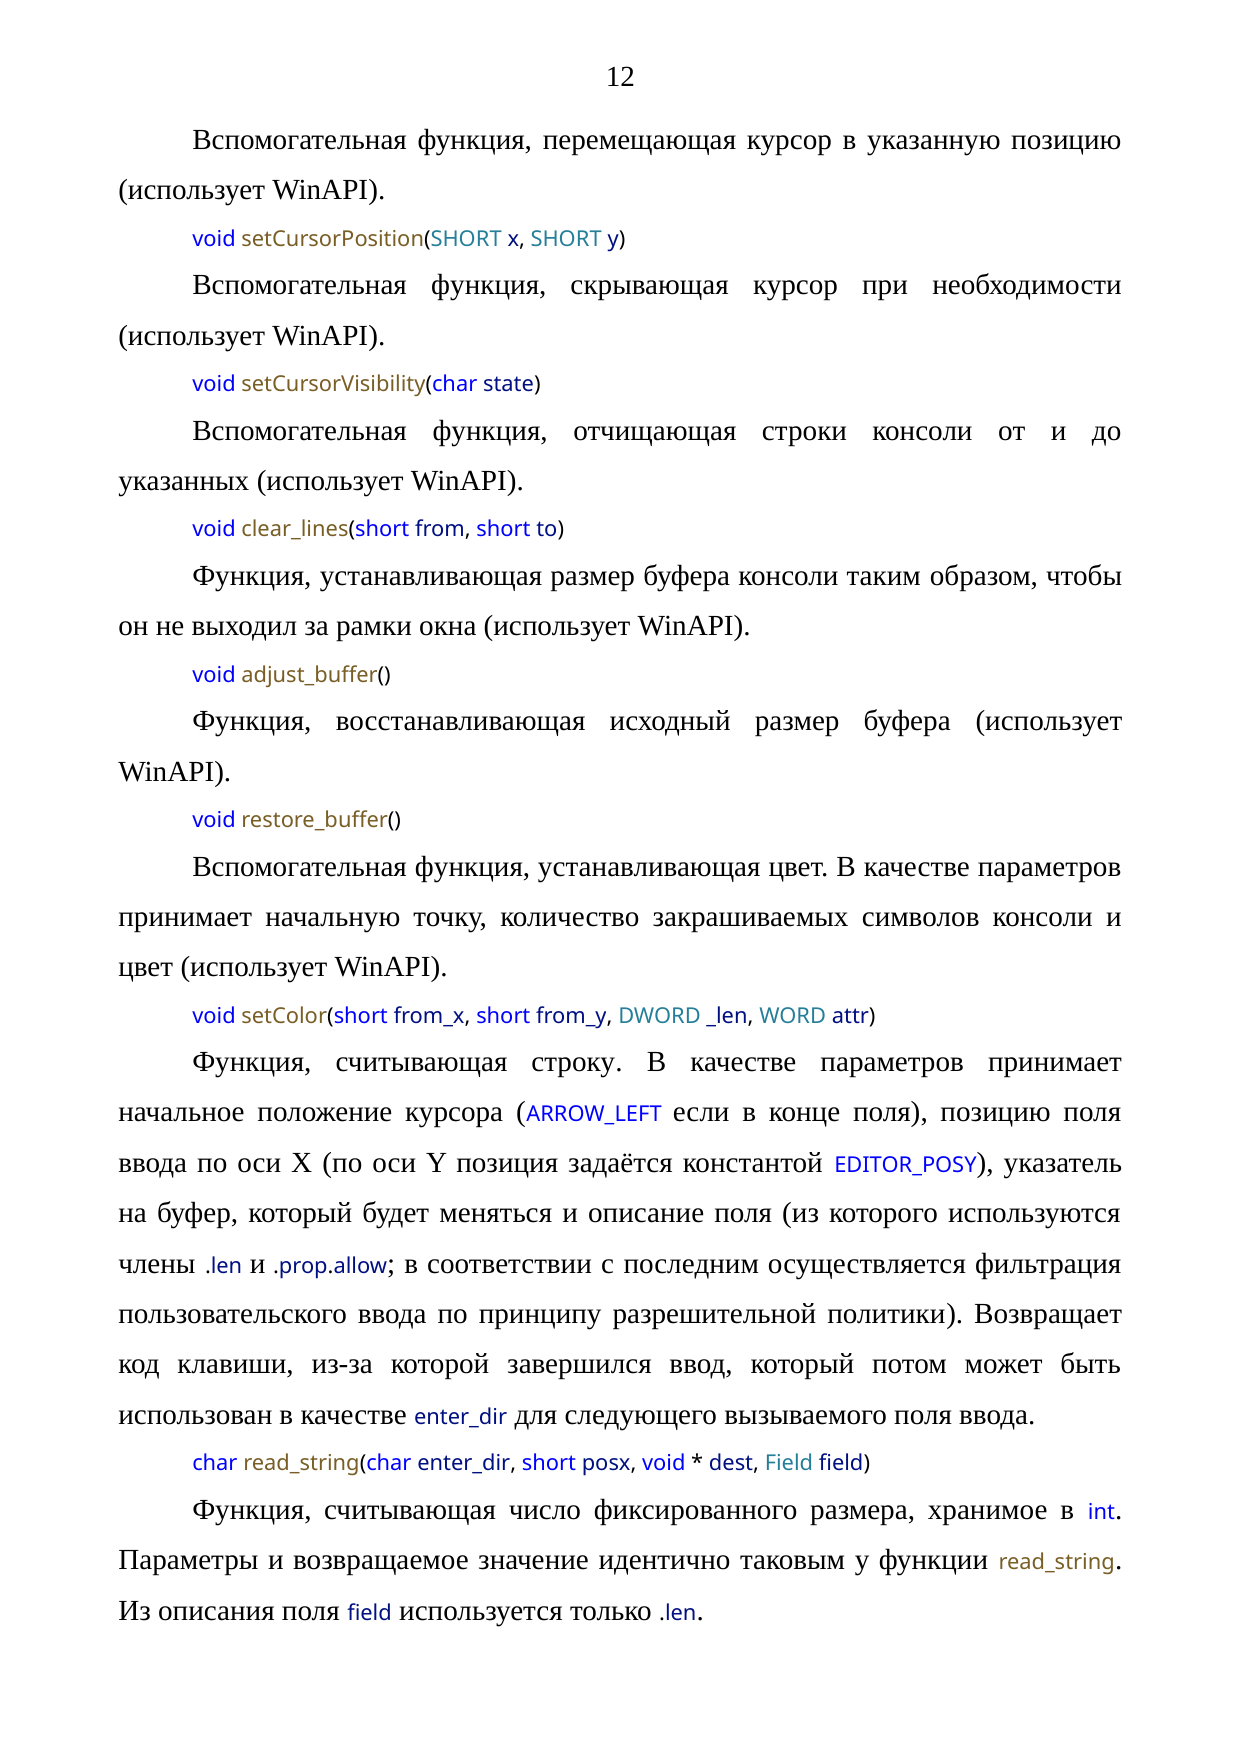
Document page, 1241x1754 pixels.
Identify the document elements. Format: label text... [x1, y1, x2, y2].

text Функция, считывающая строку. В качестве параметров принимает начальное положение курсора (ARROW_LEFT если в конце поля), позицию поля ввода по оси X (по оси Y позиция задаётся константой EDITOR_POSY), указатель на буфер, который будет меняться и описание поля (из которого используются члены .len и .prop.allow; в соответствии с последним осуществляется фильтрация пользовательского ввода по принципу разрешительной политики). Возвращает код клавиши, из-за которой завершился ввод, который потом может быть использован в качестве enter_dir для следующего вызываемого поля ввода. [118, 1044, 1122, 1430]
text Функция, считывающая число фиксированного размера, хранимое в int. Параметры и возвращаемое значение идентично таковым у функции read_string. Из описания поля field используется только .len. [118, 1492, 1122, 1626]
text Функция, восстанавливающая исходный размер буфера (использует WinAPI). [118, 703, 1122, 787]
text Функция, устанавливающая размер буфера консоли таким образом, чтобы он не выходил за рамки окна (использует WinAPI). [118, 558, 1122, 642]
text Вспомогательная функция, устанавливающая цвет. В качестве параметров принимает начальную точку, количество закрашиваемых символов консоли и цвет (использует WinAPI). [118, 849, 1122, 983]
text void setColor(short from_x, short from_y, DWORD _len, WORD attr) [118, 999, 1122, 1029]
text Вспомогательная функция, скрывающая курсор при необходимости (использует WinAPI). [118, 267, 1122, 351]
text void setCursorVisibility(char state) [118, 368, 192, 398]
text void setCursorVisibility(char state) [540, 368, 1122, 398]
text void adjust_buffer() [118, 659, 1122, 688]
text void clear_lines(short from, short to) [118, 513, 1122, 543]
text Вспомогательная функция, отчищающая строки консоли от и до указанных (использует WinAPI). [118, 413, 1122, 497]
text Вспомогательная функция, перемещающая курсор в указанную позицию (использует WinAPI). [118, 122, 1122, 206]
text void setCursorPosition(SHORT x, SHORT y) [118, 223, 192, 252]
text void restore_buffer() [118, 804, 1122, 834]
text void setCursorPosition(SHORT x, SHORT y) [625, 223, 1122, 252]
text char read_string(char enter_dir, short posx, void * dest, Field field) [118, 1447, 1122, 1477]
